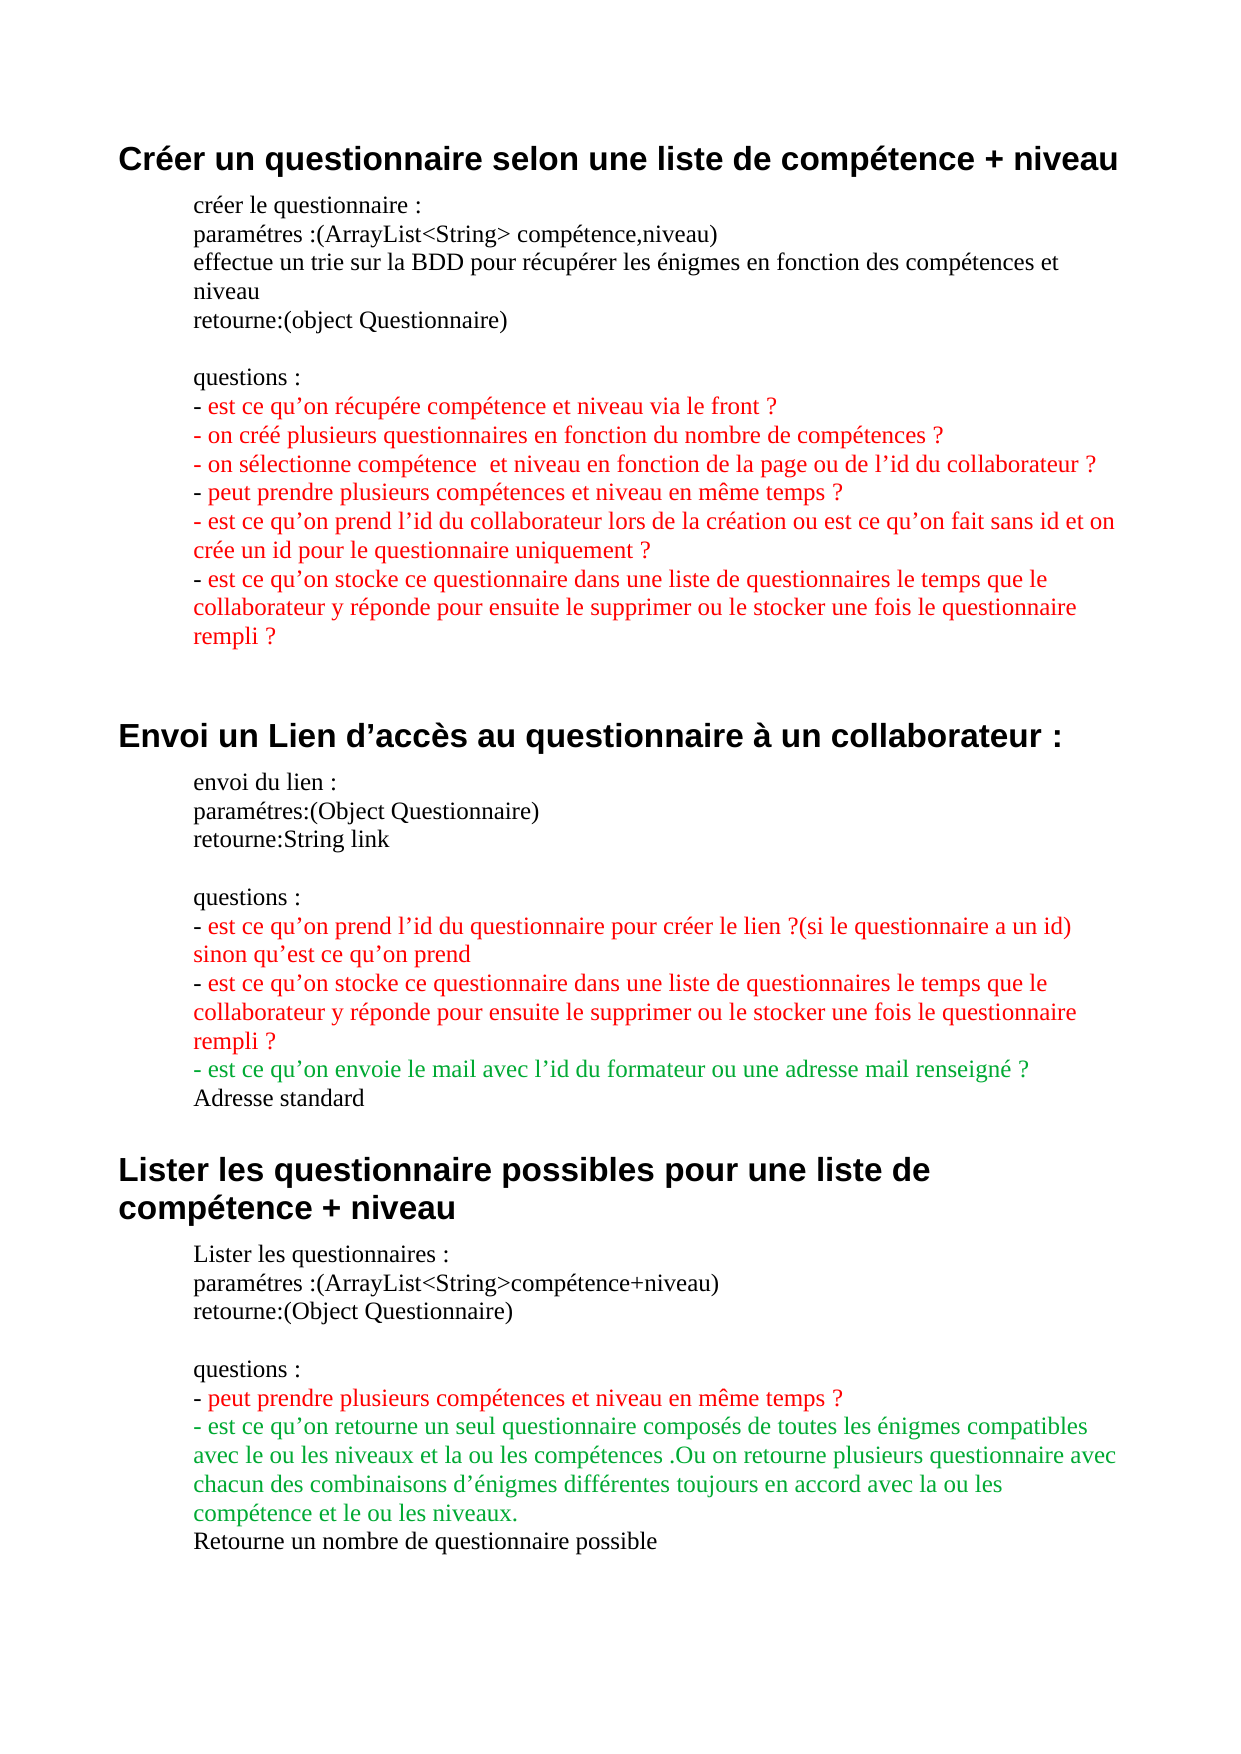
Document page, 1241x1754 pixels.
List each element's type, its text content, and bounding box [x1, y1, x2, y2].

list questions : [193, 1354, 1122, 1383]
list envoi du lien : [193, 767, 1122, 796]
list paramétres:(Object Questionnaire) [193, 796, 1122, 824]
list - est ce qu’on prend l’id du collaborateur lors de la création ou est ce qu’on fait sans id et on crée un id pour le questionnaire uniquement ? [193, 506, 1122, 564]
list Adresse standard [193, 1083, 1122, 1112]
list retourne:String link [193, 824, 1122, 853]
list - peut prendre plusieurs compétences et niveau en même temps ? [193, 477, 1122, 506]
subtitle Envoi un Lien d’accès au questionnaire à un collaborateur : [118, 716, 1122, 754]
list créer le questionnaire : [193, 190, 1122, 219]
list questions : [193, 362, 1122, 391]
list questions : [193, 882, 1122, 911]
list - est ce qu’on stocke ce questionnaire dans une liste de questionnaires le temps que le collaborateur y réponde pour ensuite le supprimer ou le stocker une fois le questionnaire rempli ? [193, 564, 1122, 650]
subtitle Créer un questionnaire selon une liste de compétence + niveau [118, 139, 1122, 177]
list - est ce qu’on prend l’id du questionnaire pour créer le lien ?(si le questionnaire a un id) sinon qu’est ce qu’on prend [193, 911, 1122, 968]
list paramétres :(ArrayList<String>compétence+niveau) [193, 1268, 1122, 1296]
list - est ce qu’on retourne un seul questionnaire composés de toutes les énigmes compatibles avec le ou les niveaux et la ou les compétences .Ou on retourne plusieurs questionnaire avec chacun des combinaisons d’énigmes différentes toujours en accord avec la ou les compétence et le ou les niveaux. [193, 1411, 1122, 1526]
list - on sélectionne compétence et niveau en fonction de la page ou de l’id du collaborateur ? [193, 449, 1122, 477]
list - est ce qu’on récupére compétence et niveau via le front ? [193, 391, 1122, 420]
list Retourne un nombre de questionnaire possible [193, 1526, 1122, 1555]
list paramétres :(ArrayList<String> compétence,niveau) [193, 219, 1122, 247]
list - peut prendre plusieurs compétences et niveau en même temps ? [193, 1383, 1122, 1411]
list Lister les questionnaires : [193, 1239, 1122, 1268]
list - est ce qu’on stocke ce questionnaire dans une liste de questionnaires le temps que le collaborateur y réponde pour ensuite le supprimer ou le stocker une fois le questionnaire rempli ? [193, 968, 1122, 1054]
list - on créé plusieurs questionnaires en fonction du nombre de compétences ? [193, 420, 1122, 449]
subtitle Lister les questionnaire possibles pour une liste de compétence + niveau [118, 1149, 1122, 1226]
list - est ce qu’on envoie le mail avec l’id du formateur ou une adresse mail renseigné ? [193, 1054, 1122, 1083]
list retourne:(Object Questionnaire) [193, 1296, 1122, 1325]
list retourne:(object Questionnaire) [193, 305, 1122, 334]
list effectue un trie sur la BDD pour récupérer les énigmes en fonction des compétences et niveau [193, 247, 1122, 305]
